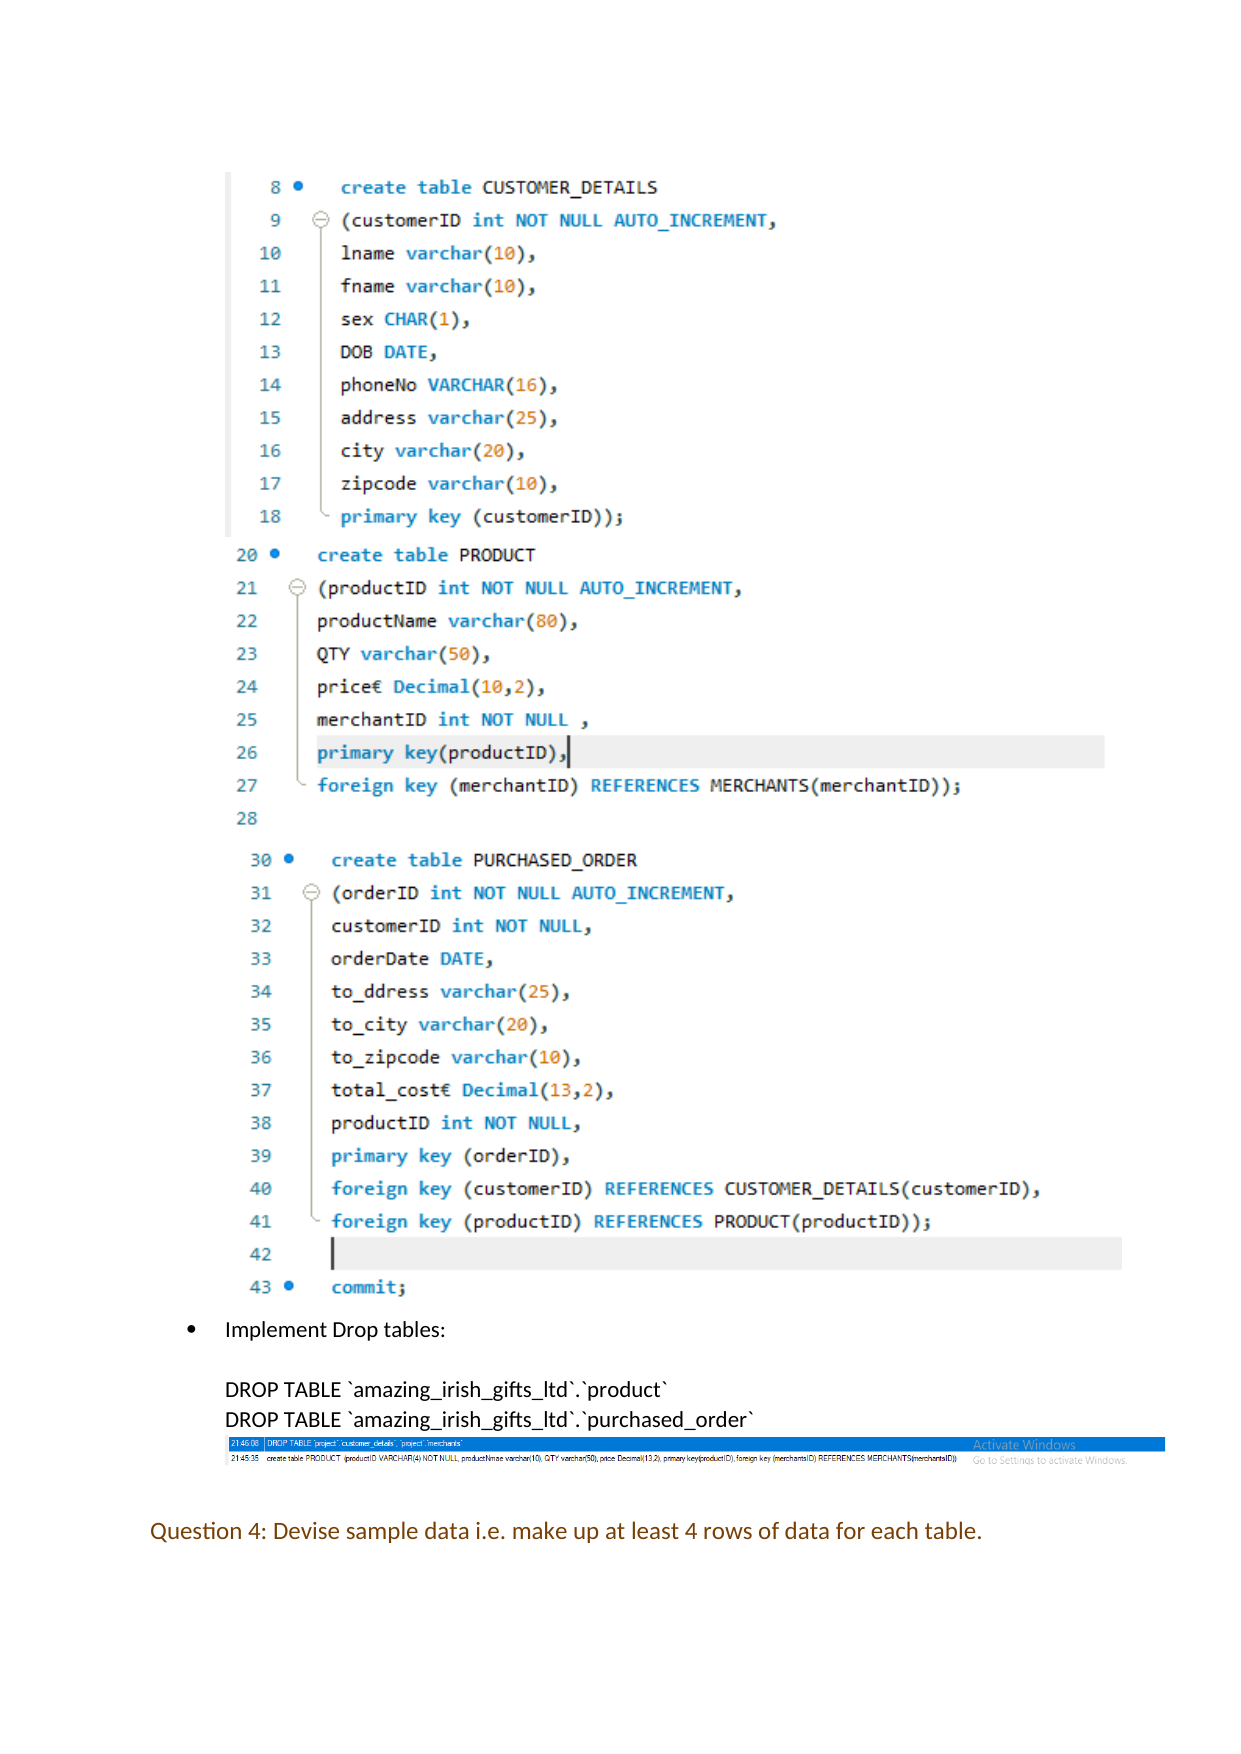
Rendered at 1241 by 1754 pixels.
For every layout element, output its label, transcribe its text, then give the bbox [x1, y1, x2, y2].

list Implement Drop tables: [187, 1315, 1090, 1343]
list [187, 150, 1090, 1313]
list DROP TABLE `amazing_irish_gifts_ltd`.`product` [225, 1375, 1090, 1403]
text Question 4: Devise sample data i.e. make up at least 4 rows of data for each table. [150, 1516, 1090, 1546]
list DROP TABLE `amazing_irish_gifts_ltd`.`purchased_order` [225, 1405, 1090, 1433]
